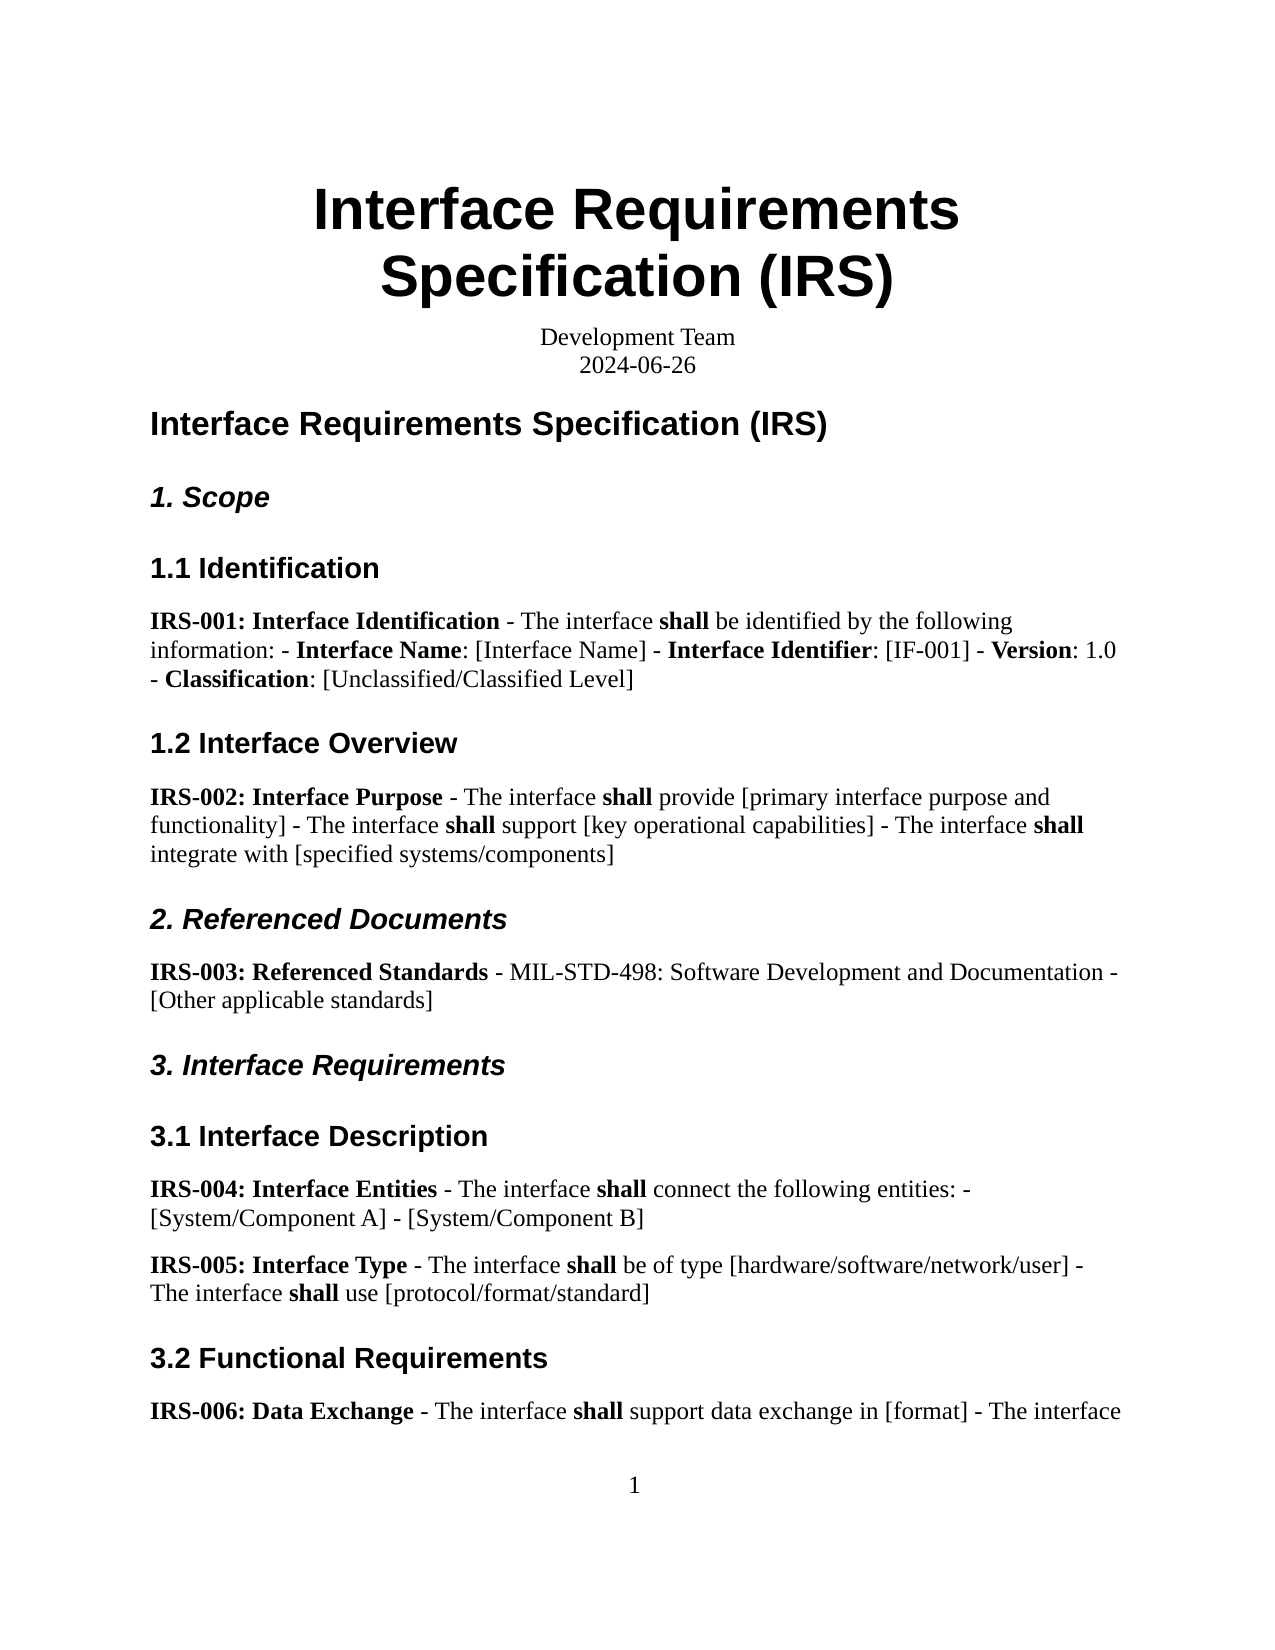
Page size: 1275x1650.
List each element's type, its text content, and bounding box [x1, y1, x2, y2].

subtitle 3.2 Functional Requirements [150, 1341, 1125, 1375]
text Development Team [150, 322, 1125, 350]
text IRS-004: Interface Entities - The interface shall connect the following entities: - [System/Component A] - [System/Component B] [150, 1174, 1125, 1232]
text IRS-006: Data Exchange - The interface shall support data exchange in [format] - The interface [150, 1396, 1125, 1425]
text IRS-003: Referenced Standards - MIL-STD-498: Software Development and Documentation - [Other applicable standards] [150, 957, 1125, 1014]
subtitle 3.1 Interface Description [150, 1119, 1125, 1153]
subtitle 1.2 Interface Overview [150, 727, 1125, 760]
subtitle 3. Interface Requirements [150, 1048, 1125, 1082]
subtitle 1.1 Identification [150, 551, 1125, 585]
text IRS-001: Interface Identification - The interface shall be identified by the following information: - Interface Name: [Interface Name] - Interface Identifier: [IF-001] - Version: 1.0 - Classification: [Unclassified/Classified Level] [150, 606, 1125, 693]
text IRS-002: Interface Purpose - The interface shall provide [primary interface purpose and functionality] - The interface shall support [key operational capabilities] - The interface shall integrate with [specified systems/components] [150, 782, 1125, 868]
subtitle 2. Referenced Documents [150, 902, 1125, 935]
text 2024-06-26 [150, 350, 1125, 379]
subtitle Interface Requirements Specification (IRS) [150, 404, 1125, 443]
text IRS-005: Interface Type - The interface shall be of type [hardware/software/network/user] - The interface shall use [protocol/format/standard] [150, 1250, 1125, 1307]
subtitle 1. Scope [150, 480, 1125, 514]
title Interface Requirements Specification (IRS) [150, 175, 1125, 309]
